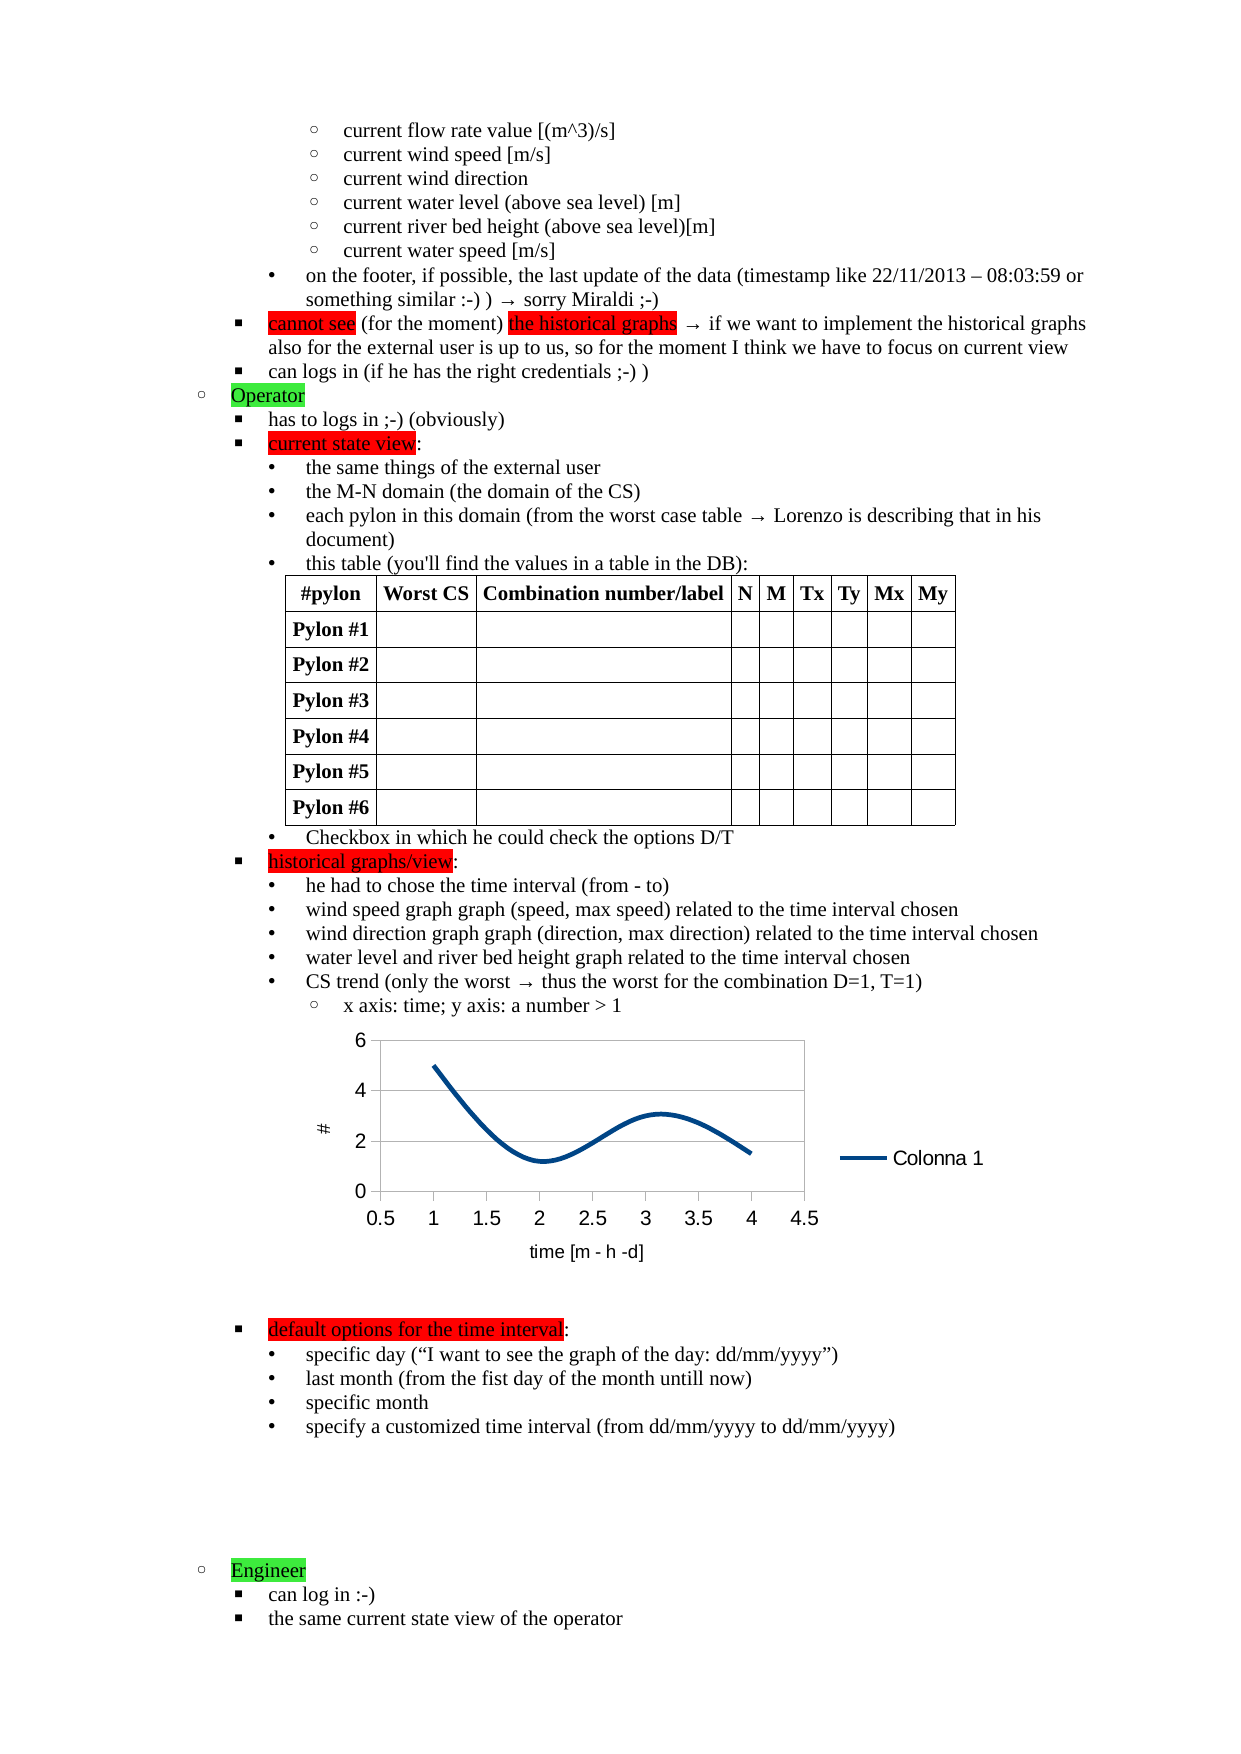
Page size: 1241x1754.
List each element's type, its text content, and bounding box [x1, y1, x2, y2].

list he had to chose the time interval (from - to) [268, 873, 1122, 897]
table_cell [832, 790, 867, 825]
table_cell Pylon #3 [286, 683, 376, 718]
table_cell [868, 612, 911, 647]
table_cell [377, 612, 476, 647]
list on the footer, if possible, the last update of the data (timestamp like 22/11/2013 – 08:03:59 or something similar :-) ) → sorry Miraldi ;-) [268, 262, 1122, 311]
table_header M [760, 576, 793, 611]
list each pylon in this domain (from the worst case table → Lorenzo is describing that in his document) [268, 503, 1122, 551]
table_cell [377, 755, 476, 789]
table_header N [732, 576, 759, 611]
table_header #pylon [286, 576, 376, 611]
table_cell [732, 683, 759, 718]
list CS trend (only the worst → thus the worst for the combination D=1, T=1) [268, 969, 1122, 993]
list current wind direction [306, 166, 1122, 190]
table_header Mx [868, 576, 911, 611]
table_cell [912, 755, 955, 789]
table_cell [912, 790, 955, 825]
list the same things of the external user [268, 455, 1122, 479]
table_cell [732, 648, 759, 682]
table_cell [732, 755, 759, 789]
table_cell [794, 719, 831, 753]
table_cell [477, 719, 731, 753]
table_cell [832, 612, 867, 647]
list can log in :-) [231, 1582, 1122, 1606]
list can logs in (if he has the right credentials ;-) ) [231, 359, 1122, 383]
table_cell [832, 683, 867, 718]
table_cell [794, 683, 831, 718]
table_cell [477, 790, 731, 825]
table_cell [794, 612, 831, 647]
table_cell [760, 612, 793, 647]
table_cell Pylon #2 [286, 648, 376, 682]
list default options for the time interval: [231, 1317, 1122, 1341]
list historical graphs/view: [231, 849, 1122, 873]
table_cell [912, 612, 955, 647]
table_cell [760, 790, 793, 825]
table_cell [912, 648, 955, 682]
table_cell [477, 612, 731, 647]
table_cell [794, 755, 831, 789]
table_header Worst CS [377, 576, 476, 611]
table_cell [760, 648, 793, 682]
table_cell [832, 648, 867, 682]
table_cell Pylon #6 [286, 790, 376, 825]
list current flow rate value [(m^3)/s] [306, 118, 1122, 142]
list Engineer [193, 1558, 1122, 1582]
table_cell [760, 719, 793, 753]
table_cell [868, 648, 911, 682]
table_cell Pylon #4 [286, 719, 376, 753]
list current river bed height (above sea level)[m] [306, 214, 1122, 238]
table_cell [477, 755, 731, 789]
list the M-N domain (the domain of the CS) [268, 479, 1122, 503]
list x axis: time; y axis: a number > 1 [306, 993, 1122, 1017]
table_cell Pylon #1 [286, 612, 376, 647]
list Operator [193, 383, 1122, 407]
table_cell [732, 719, 759, 753]
table_cell [732, 612, 759, 647]
table_cell [377, 648, 476, 682]
table_cell [868, 790, 911, 825]
list specific day (“I want to see the graph of the day: dd/mm/yyyy”) [268, 1341, 1122, 1366]
list current water speed [m/s] [306, 238, 1122, 262]
table_cell [832, 719, 867, 753]
table_header My [912, 576, 955, 611]
list current water level (above sea level) [m] [306, 190, 1122, 214]
list has to logs in ;-) (obviously) [231, 407, 1122, 431]
list water level and river bed height graph related to the time interval chosen [268, 945, 1122, 969]
table_cell [760, 683, 793, 718]
table_cell Pylon #5 [286, 755, 376, 789]
list the same current state view of the operator [231, 1606, 1122, 1630]
list last month (from the fist day of the month untill now) [268, 1366, 1122, 1389]
list wind speed graph graph (speed, max speed) related to the time interval chosen [268, 897, 1122, 921]
table_cell [868, 719, 911, 753]
list specific month [268, 1389, 1122, 1414]
table_cell [832, 755, 867, 789]
table_header Ty [832, 576, 867, 611]
table_cell [868, 755, 911, 789]
list current state view: [231, 431, 1122, 455]
table_cell [477, 648, 731, 682]
list Checkbox in which he could check the options D/T [268, 825, 1122, 849]
table_header Tx [794, 576, 831, 611]
table_cell [760, 755, 793, 789]
table_cell [477, 683, 731, 718]
list current wind speed [m/s] [306, 142, 1122, 166]
list wind direction graph graph (direction, max direction) related to the time interval chosen [268, 921, 1122, 945]
list cannot see (for the moment) the historical graphs → if we want to implement the historical graphs also for the external user is up to us, so for the moment I think we have to focus on current view [231, 311, 1122, 359]
table_cell [377, 719, 476, 753]
list this table (you'll find the values in a table in the DB): [268, 551, 1122, 575]
table_cell [868, 683, 911, 718]
table_cell [377, 790, 476, 825]
table_cell [732, 790, 759, 825]
table_header Combination number/label [477, 576, 731, 611]
table_cell [794, 790, 831, 825]
table_cell [912, 683, 955, 718]
table_cell [377, 683, 476, 718]
table_cell [794, 648, 831, 682]
list specify a customized time interval (from dd/mm/yyyy to dd/mm/yyyy) [268, 1414, 1122, 1438]
table_cell [912, 719, 955, 753]
